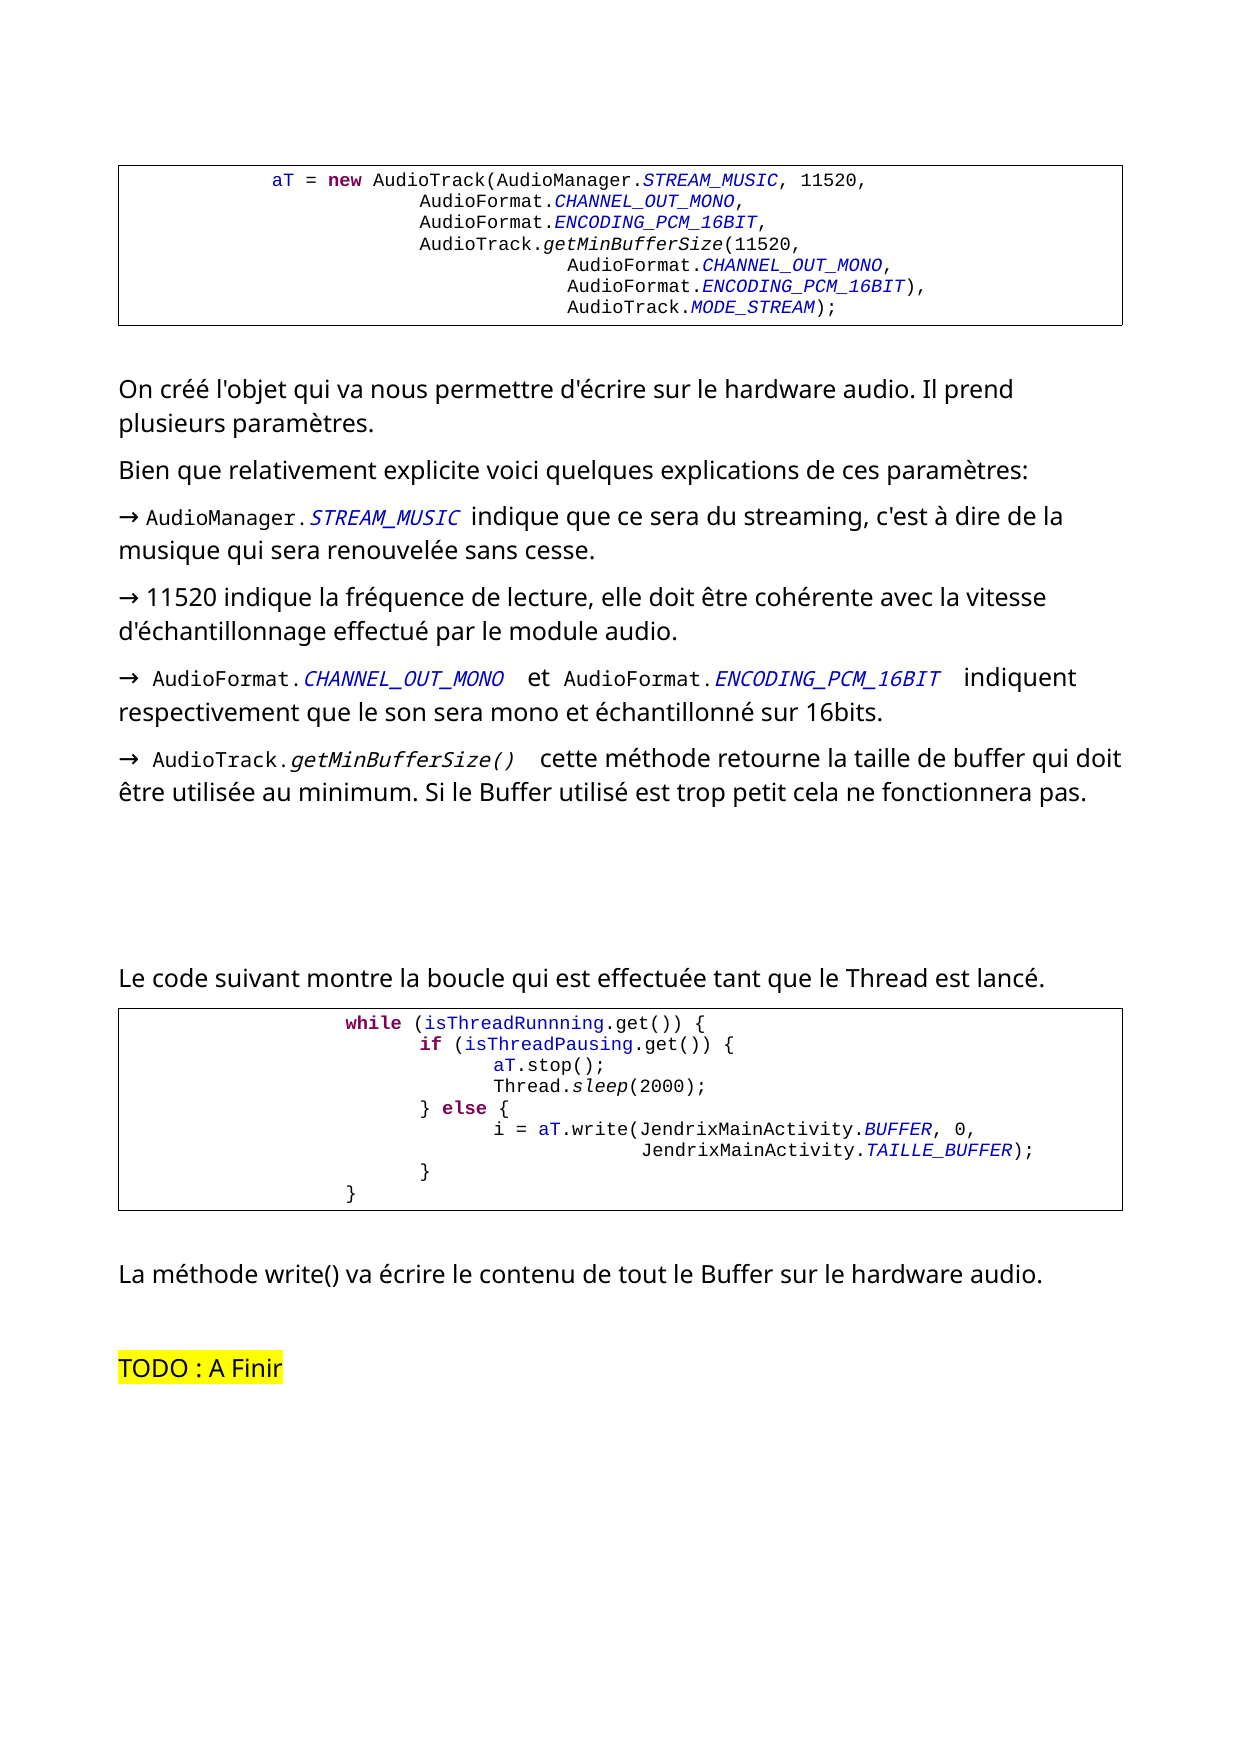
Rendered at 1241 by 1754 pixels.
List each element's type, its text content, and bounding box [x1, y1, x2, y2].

text On créé l'objet qui va nous permettre d'écrire sur le hardware audio. Il prend plusieurs paramètres. [118, 372, 1122, 440]
table_header while (isThreadRunnning.get()) { if (isThreadPausing.get()) { aT.stop(); Thread.sleep(2000); } else { i = aT.write(JendrixMainActivity.BUFFER, 0, JendrixMainActivity.TAILLE_BUFFER); } } [119, 1009, 1122, 1210]
text → 11520 indique la fréquence de lecture, elle doit être cohérente avec la vitesse d'échantillonnage effectué par le module audio. [118, 579, 1122, 648]
text La méthode write() va écrire le contenu de tout le Buffer sur le hardware audio. [118, 1257, 1122, 1291]
text → AudioFormat.CHANNEL_OUT_MONO et AudioFormat.ENCODING_PCM_16BIT indiquent respectivement que le son sera mono et échantillonné sur 16bits. [118, 660, 1122, 728]
text Le code suivant montre la boucle qui est effectuée tant que le Thread est lancé. [118, 961, 1122, 995]
text → AudioTrack.getMinBufferSize() cette méthode retourne la taille de buffer qui doit être utilisée au minimum. Si le Buffer utilisé est trop petit cela ne fonctionnera pas. [118, 741, 1122, 809]
table_header aT = new AudioTrack(AudioManager.STREAM_MUSIC, 11520, AudioFormat.CHANNEL_OUT_MONO, AudioFormat.ENCODING_PCM_16BIT, AudioTrack.getMinBufferSize(11520, AudioFormat.CHANNEL_OUT_MONO, AudioFormat.ENCODING_PCM_16BIT), AudioTrack.MODE_STREAM); [119, 166, 1122, 325]
text TODO : A Finir [118, 1350, 1122, 1384]
text → AudioManager.STREAM_MUSIC indique que ce sera du streaming, c'est à dire de la musique qui sera renouvelée sans cesse. [118, 499, 1122, 567]
text Bien que relativement explicite voici quelques explications de ces paramètres: [118, 452, 1122, 486]
